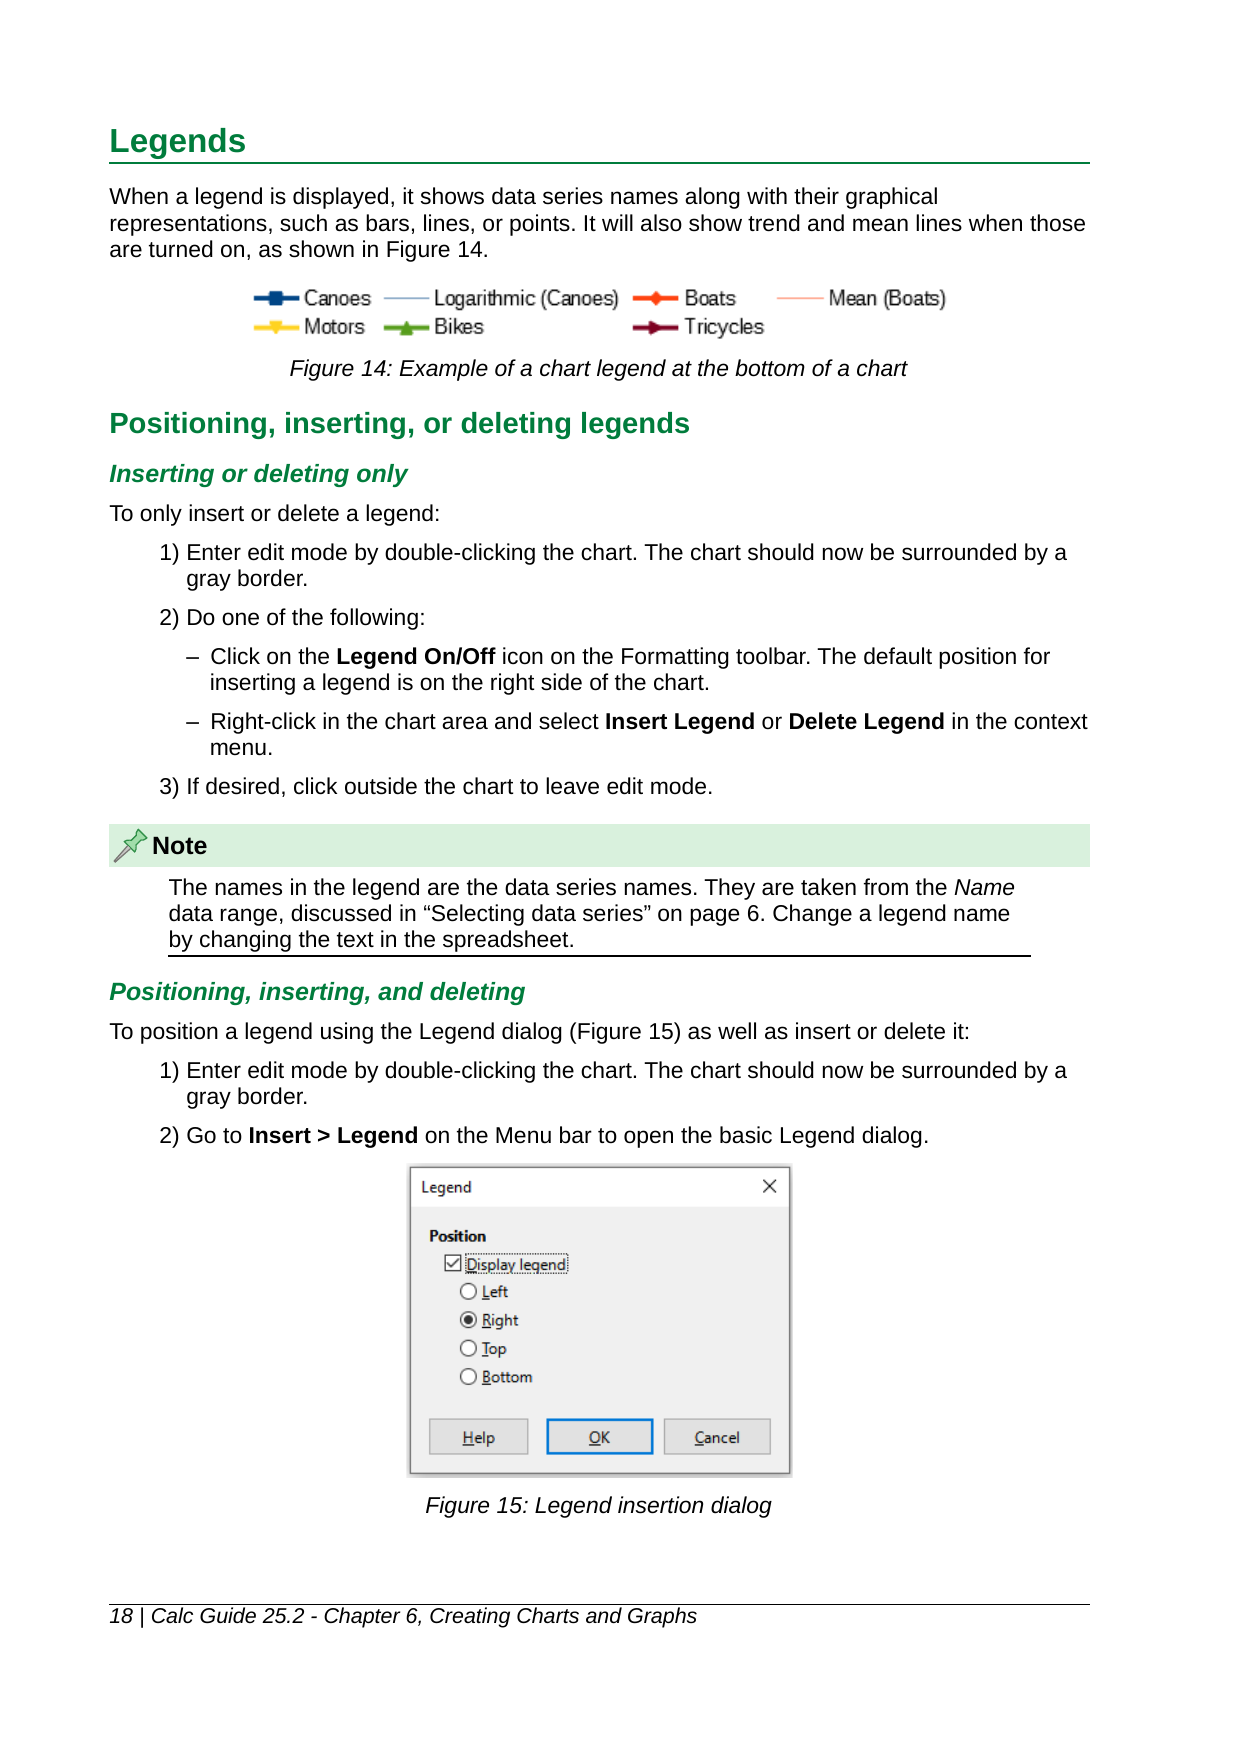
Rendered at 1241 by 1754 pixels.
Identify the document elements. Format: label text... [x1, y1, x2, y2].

subtitle Inserting or deleting only [109, 459, 1090, 487]
list To only insert or delete a legend: [109, 500, 1090, 526]
list Right-click in the chart area and select Insert Legend or Delete Legend in the context menu. [186, 708, 1090, 761]
text Figure 14: Example of a chart legend at the bottom of a chart [238, 354, 961, 381]
picture [237, 275, 962, 342]
list Enter edit mode by double-clicking the chart. The chart should now be surrounded by a gray border. [186, 539, 1090, 591]
text Figure 15: Legend insertion dialog [403, 1492, 796, 1519]
subtitle Legends [109, 121, 1090, 162]
subtitle Positioning, inserting, or deleting legends [109, 406, 1090, 439]
list If desired, click outside the chart to leave edit mode. [186, 773, 1090, 799]
subtitle Positioning, inserting, and deleting [109, 977, 1090, 1006]
list Click on the Legend On/Off icon on the Formatting toolbar. The default position for inserting a legend is on the right side of the chart. [186, 643, 1090, 695]
list Go to Insert > Legend on the Menu bar to open the basic Legend dialog. [186, 1122, 1090, 1148]
list Enter edit mode by double-clicking the chart. The chart should now be surrounded by a gray border. [186, 1057, 1090, 1110]
subtitle Note [109, 824, 1090, 867]
picture [406, 1163, 793, 1478]
text The names in the legend are the data series names. They are taken from the Name data range, discussed in “Selecting data series” on page 6. Change a legend name by changing the text in the spreadsheet. [168, 873, 1031, 955]
list Do one of the following: [186, 604, 1090, 630]
text When a legend is displayed, it shows data series names along with their graphical representations, such as bars, lines, or points. It will also show trend and mean lines when those are turned on, as shown in Figure 14. [109, 183, 1090, 262]
list To position a legend using the Legend dialog (Figure 15) as well as insert or delete it: [109, 1018, 1090, 1044]
